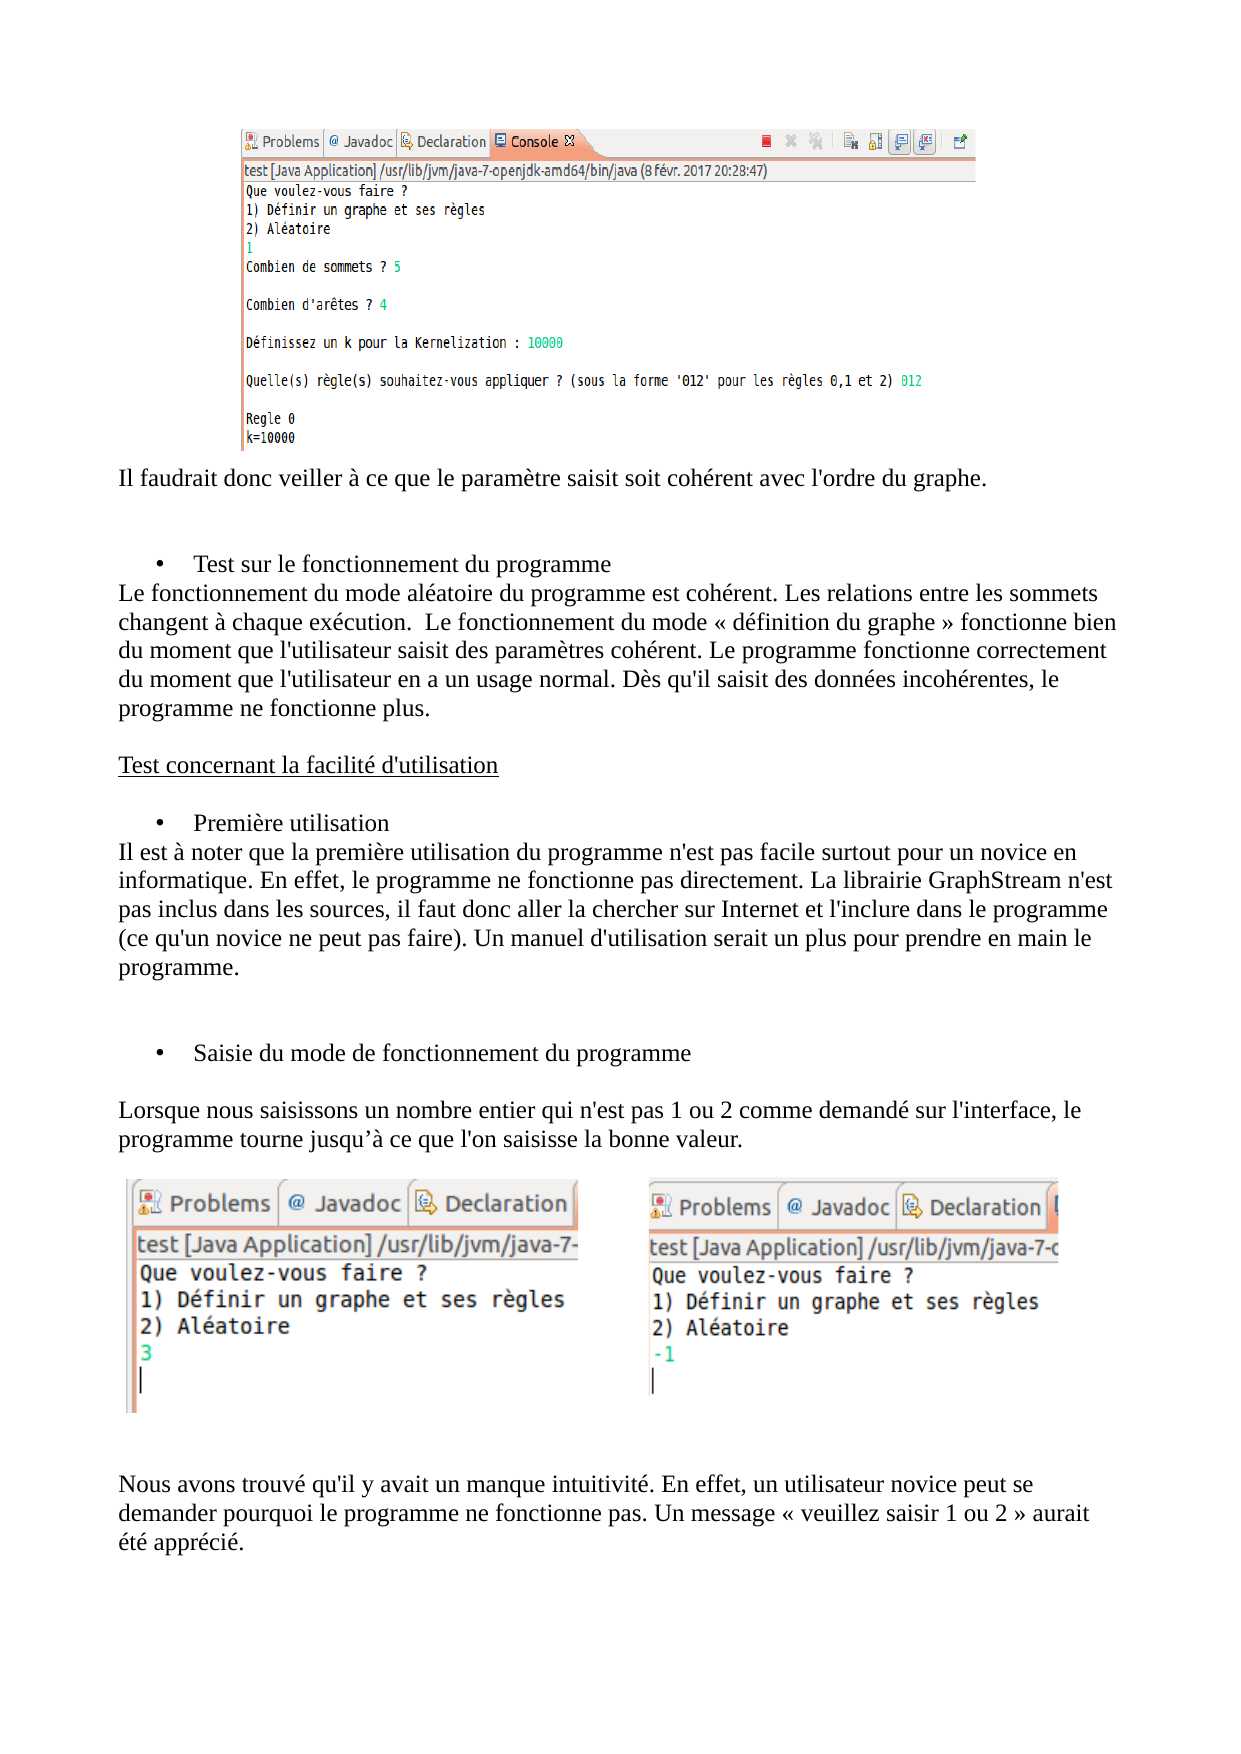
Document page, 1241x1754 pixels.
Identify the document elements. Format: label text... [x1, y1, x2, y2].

list Test sur le fonctionnement du programme [156, 549, 1122, 578]
text Lorsque nous saisissons un nombre entier qui n'est pas 1 ou 2 comme demandé sur l'interface, le programme tourne jusqu’à ce que l'on saisisse la bonne valeur. [118, 1096, 1122, 1153]
text Le fonctionnement du mode aléatoire du programme est cohérent. Les relations entre les sommets changent à chaque exécution. Le fonctionnement du mode « définition du graphe » fonctionne bien du moment que l'utilisateur saisit des paramètres cohérent. Le programme fonctionne correctement du moment que l'utilisateur en a un usage normal. Dès qu'il saisit des données incohérentes, le programme ne fonctionne plus. [118, 578, 1122, 722]
text Test concernant la facilité d'utilisation [118, 751, 1122, 779]
text Il est à noter que la première utilisation du programme n'est pas facile surtout pour un novice en informatique. En effet, le programme ne fonctionne pas directement. La librairie GraphStream n'est pas inclus dans les sources, il faut donc aller la chercher sur Internet et l'inclure dans le programme (ce qu'un novice ne peut pas faire). Un manuel d'utilisation serait un plus pour prendre en main le programme. [118, 837, 1122, 981]
text Nous avons trouvé qu'il y avait un manque intuitivité. En effet, un utilisateur novice peut se demander pourquoi le programme ne fonctionne pas. Un message « veuillez saisir 1 ou 2 » aurait été apprécié. [118, 1469, 1122, 1556]
list Saisie du mode de fonctionnement du programme [156, 1038, 1122, 1067]
text Il faudrait donc veiller à ce que le paramètre saisit soit cohérent avec l'ordre du graphe. [118, 463, 1122, 492]
picture [126, 1179, 579, 1413]
list Première utilisation [156, 808, 1122, 837]
picture [241, 129, 976, 451]
